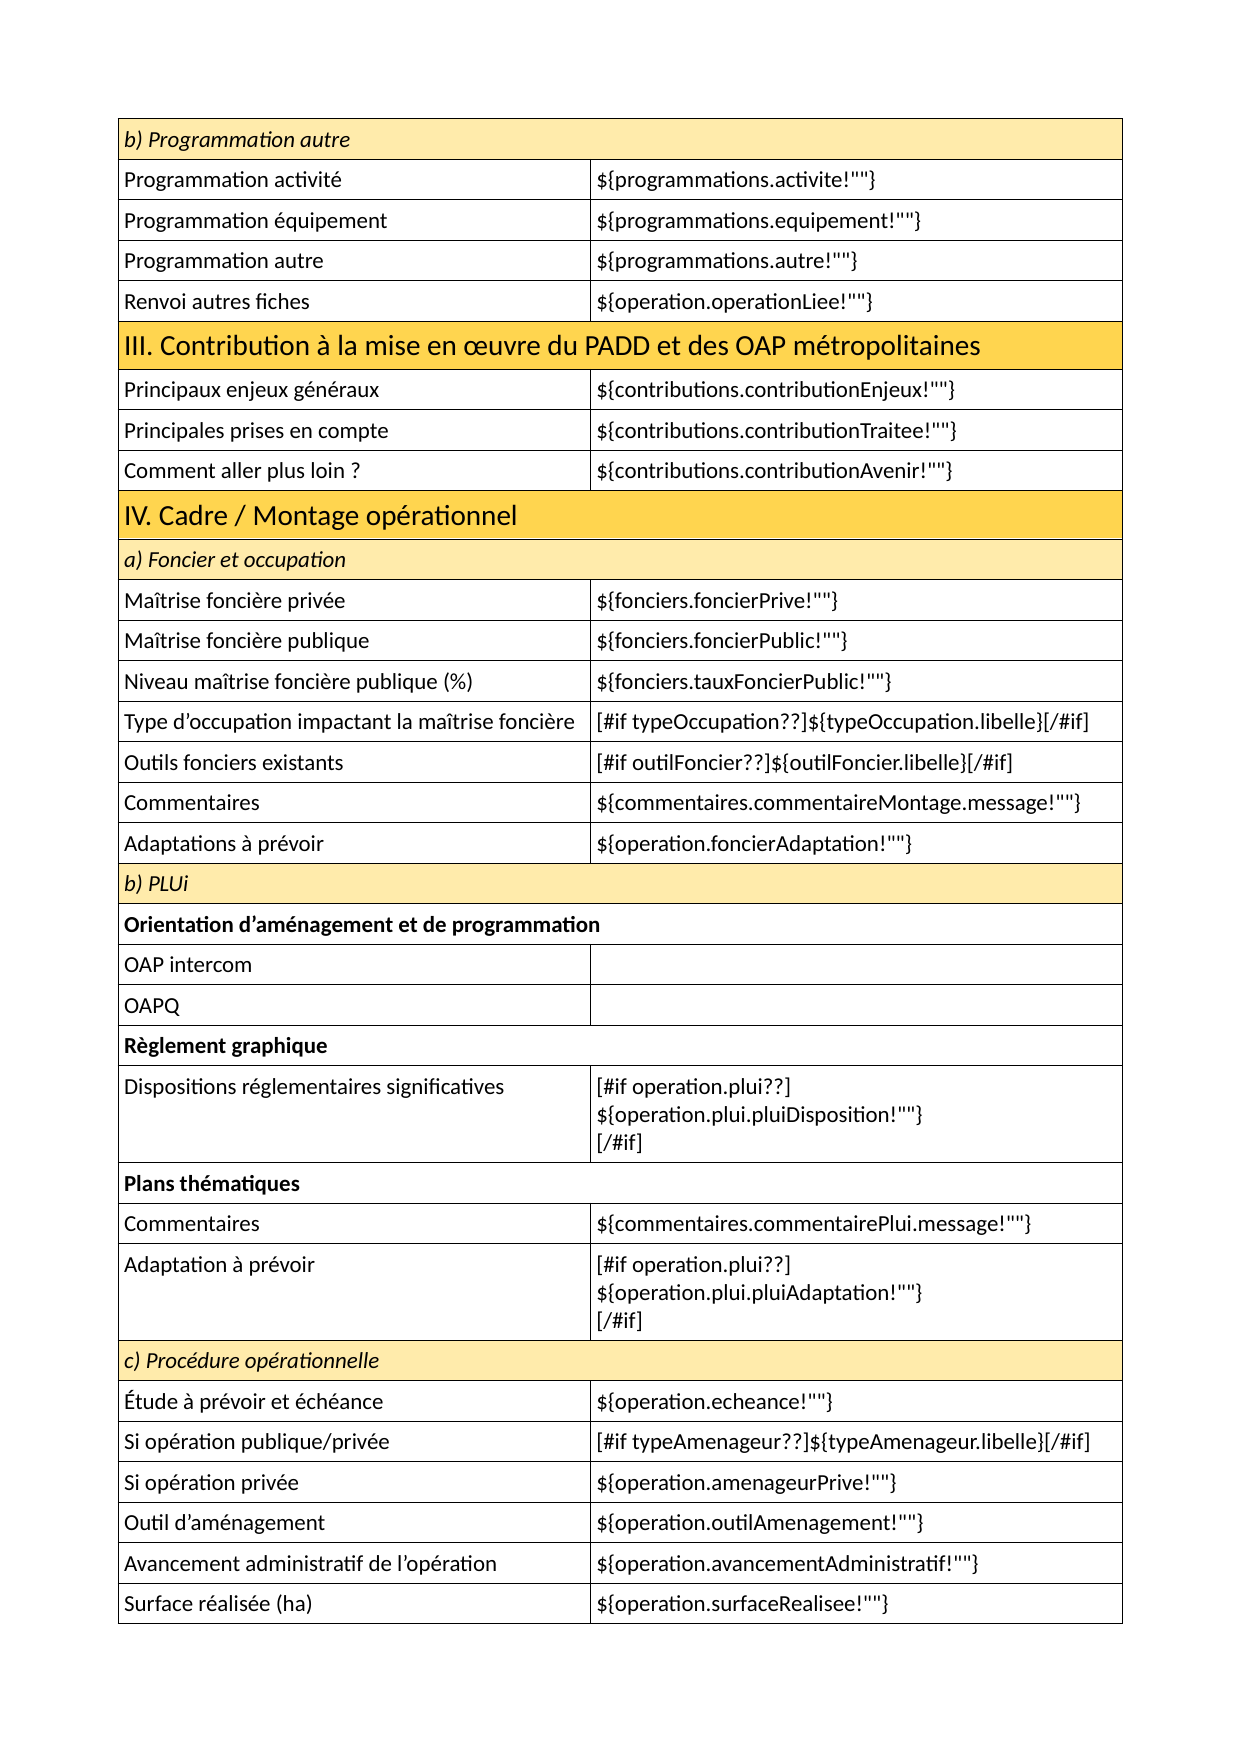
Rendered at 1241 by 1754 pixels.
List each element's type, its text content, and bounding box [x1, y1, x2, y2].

table_cell ${contributions.contributionTraitee!""} [591, 410, 1122, 450]
table_cell ${fonciers.foncierPrive!""} [591, 580, 1122, 619]
table_cell Principaux enjeux généraux [119, 370, 590, 409]
table_cell Outils fonciers existants [119, 742, 590, 782]
table_cell Adaptation à prévoir [119, 1244, 590, 1339]
table_cell [#if typeOccupation??]${typeOccupation.libelle}[/#if] [591, 702, 1122, 741]
table_cell ${fonciers.tauxFoncierPublic!""} [591, 661, 1122, 701]
table_cell IV. Cadre / Montage opérationnel [119, 491, 1122, 538]
table_cell Commentaires [119, 1204, 590, 1243]
table_cell [#if operation.plui??] ${operation.plui.pluiAdaptation!""} [/#if] [591, 1244, 1122, 1339]
table_cell ${contributions.contributionAvenir!""} [591, 451, 1122, 490]
table_cell Type d’occupation impactant la maîtrise foncière [119, 702, 590, 741]
table_cell Si opération privée [119, 1462, 590, 1502]
table_cell Outil d’aménagement [119, 1503, 590, 1542]
table_cell ${operation.surfaceRealisee!""} [591, 1584, 1122, 1623]
table_cell [591, 985, 1122, 1025]
table_cell c) Procédure opérationnelle [119, 1341, 1122, 1380]
table_cell Programmation autre [119, 241, 590, 280]
table_cell ${operation.foncierAdaptation!""} [591, 823, 1122, 863]
table_cell ${contributions.contributionEnjeux!""} [591, 370, 1122, 409]
table_cell Règlement graphique [119, 1026, 1122, 1065]
table_cell ${operation.outilAmenagement!""} [591, 1503, 1122, 1542]
table_cell Commentaires [119, 783, 590, 822]
table_cell [#if typeAmenageur??]${typeAmenageur.libelle}[/#if] [591, 1422, 1122, 1461]
table_cell Étude à prévoir et échéance [119, 1381, 590, 1421]
table_cell Maîtrise foncière publique [119, 621, 590, 660]
table_cell ${commentaires.commentairePlui.message!""} [591, 1204, 1122, 1243]
table_cell ${programmations.autre!""} [591, 241, 1122, 280]
table_cell [#if outilFoncier??]${outilFoncier.libelle}[/#if] [591, 742, 1122, 782]
table_cell Avancement administratif de l’opération [119, 1543, 590, 1583]
table_cell Dispositions réglementaires significatives [119, 1066, 590, 1162]
table_cell ${programmations.activite!""} [591, 160, 1122, 199]
table_cell Programmation équipement [119, 200, 590, 240]
table_cell ${operation.amenageurPrive!""} [591, 1462, 1122, 1502]
table_cell Si opération publique/privée [119, 1422, 590, 1461]
table_cell b) Programmation autre [119, 119, 1122, 159]
table_cell Renvoi autres fiches [119, 281, 590, 321]
table_cell Orientation d’aménagement et de programmation [119, 904, 1122, 944]
table_cell a) Foncier et occupation [119, 540, 1122, 579]
table_cell [591, 945, 1122, 984]
table_cell Principales prises en compte [119, 410, 590, 450]
table_cell ${fonciers.foncierPublic!""} [591, 621, 1122, 660]
table_cell OAP intercom [119, 945, 590, 984]
table_cell ${operation.echeance!""} [591, 1381, 1122, 1421]
table_cell ${operation.avancementAdministratif!""} [591, 1543, 1122, 1583]
table_cell Programmation activité [119, 160, 590, 199]
table_cell Maîtrise foncière privée [119, 580, 590, 619]
table_cell III. Contribution à la mise en œuvre du PADD et des OAP métropolitaines [119, 322, 1122, 369]
table_cell OAPQ [119, 985, 590, 1025]
table_cell Adaptations à prévoir [119, 823, 590, 863]
table_cell Surface réalisée (ha) [119, 1584, 590, 1623]
table_cell ${operation.operationLiee!""} [591, 281, 1122, 321]
table_cell ${commentaires.commentaireMontage.message!""} [591, 783, 1122, 822]
table_cell Plans thématiques [119, 1163, 1122, 1202]
table_cell Comment aller plus loin ? [119, 451, 590, 490]
table_cell ${programmations.equipement!""} [591, 200, 1122, 240]
table_cell Niveau maîtrise foncière publique (%) [119, 661, 590, 701]
table_cell b) PLUi [119, 864, 1122, 903]
table_cell [#if operation.plui??] ${operation.plui.pluiDisposition!""} [/#if] [591, 1066, 1122, 1162]
